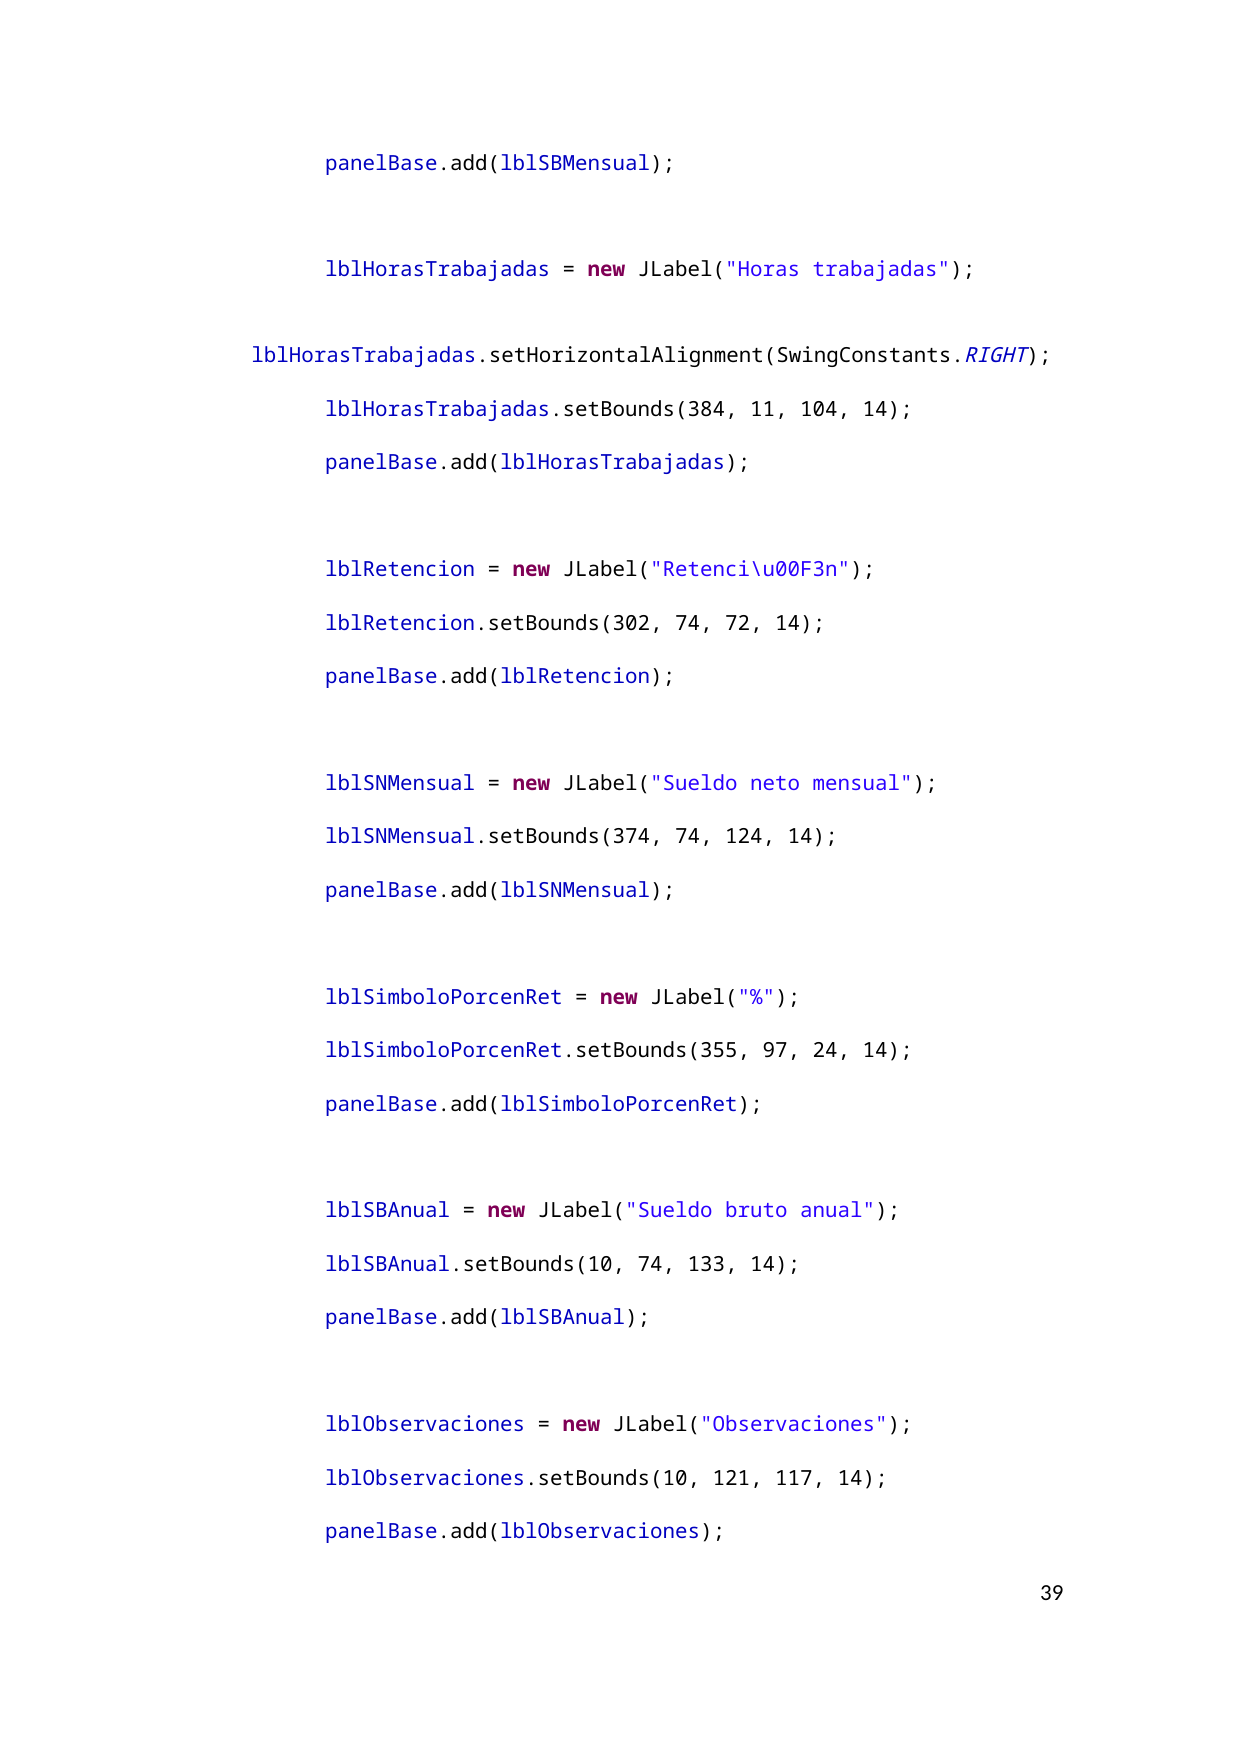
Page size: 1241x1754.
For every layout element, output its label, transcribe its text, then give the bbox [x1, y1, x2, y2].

text panelBase.add(lblSBAnual); [177, 1302, 1063, 1331]
text lblObservaciones = new JLabel("Observaciones"); [177, 1409, 1063, 1438]
text lblRetencion = new JLabel("Retenci\u00F3n"); [177, 554, 1063, 583]
text lblSNMensual.setBounds(374, 74, 124, 14); [177, 821, 1063, 850]
text lblRetencion.setBounds(302, 74, 72, 14); [177, 608, 1063, 636]
text lblHorasTrabajadas.setBounds(384, 11, 104, 14); [177, 394, 1063, 422]
text panelBase.add(lblSNMensual); [177, 875, 1063, 903]
text panelBase.add(lblSimboloPorcenRet); [177, 1089, 1063, 1117]
text panelBase.add(lblHorasTrabajadas); [177, 447, 1063, 476]
text lblSimboloPorcenRet = new JLabel("%"); [177, 982, 1063, 1010]
text panelBase.add(lblRetencion); [177, 661, 1063, 689]
text panelBase.add(lblSBMensual); [177, 148, 1063, 176]
text lblSBAnual.setBounds(10, 74, 133, 14); [177, 1249, 1063, 1277]
text lblHorasTrabajadas.setHorizontalAlignment(SwingConstants.RIGHT); [177, 308, 1063, 369]
text lblHorasTrabajadas = new JLabel("Horas trabajadas"); [177, 254, 1063, 283]
text lblSNMensual = new JLabel("Sueldo neto mensual"); [177, 768, 1063, 796]
text lblSimboloPorcenRet.setBounds(355, 97, 24, 14); [177, 1035, 1063, 1064]
text lblSBAnual = new JLabel("Sueldo bruto anual"); [177, 1196, 1063, 1224]
text panelBase.add(lblObservaciones); [177, 1516, 1063, 1544]
text lblObservaciones.setBounds(10, 121, 117, 14); [177, 1463, 1063, 1491]
